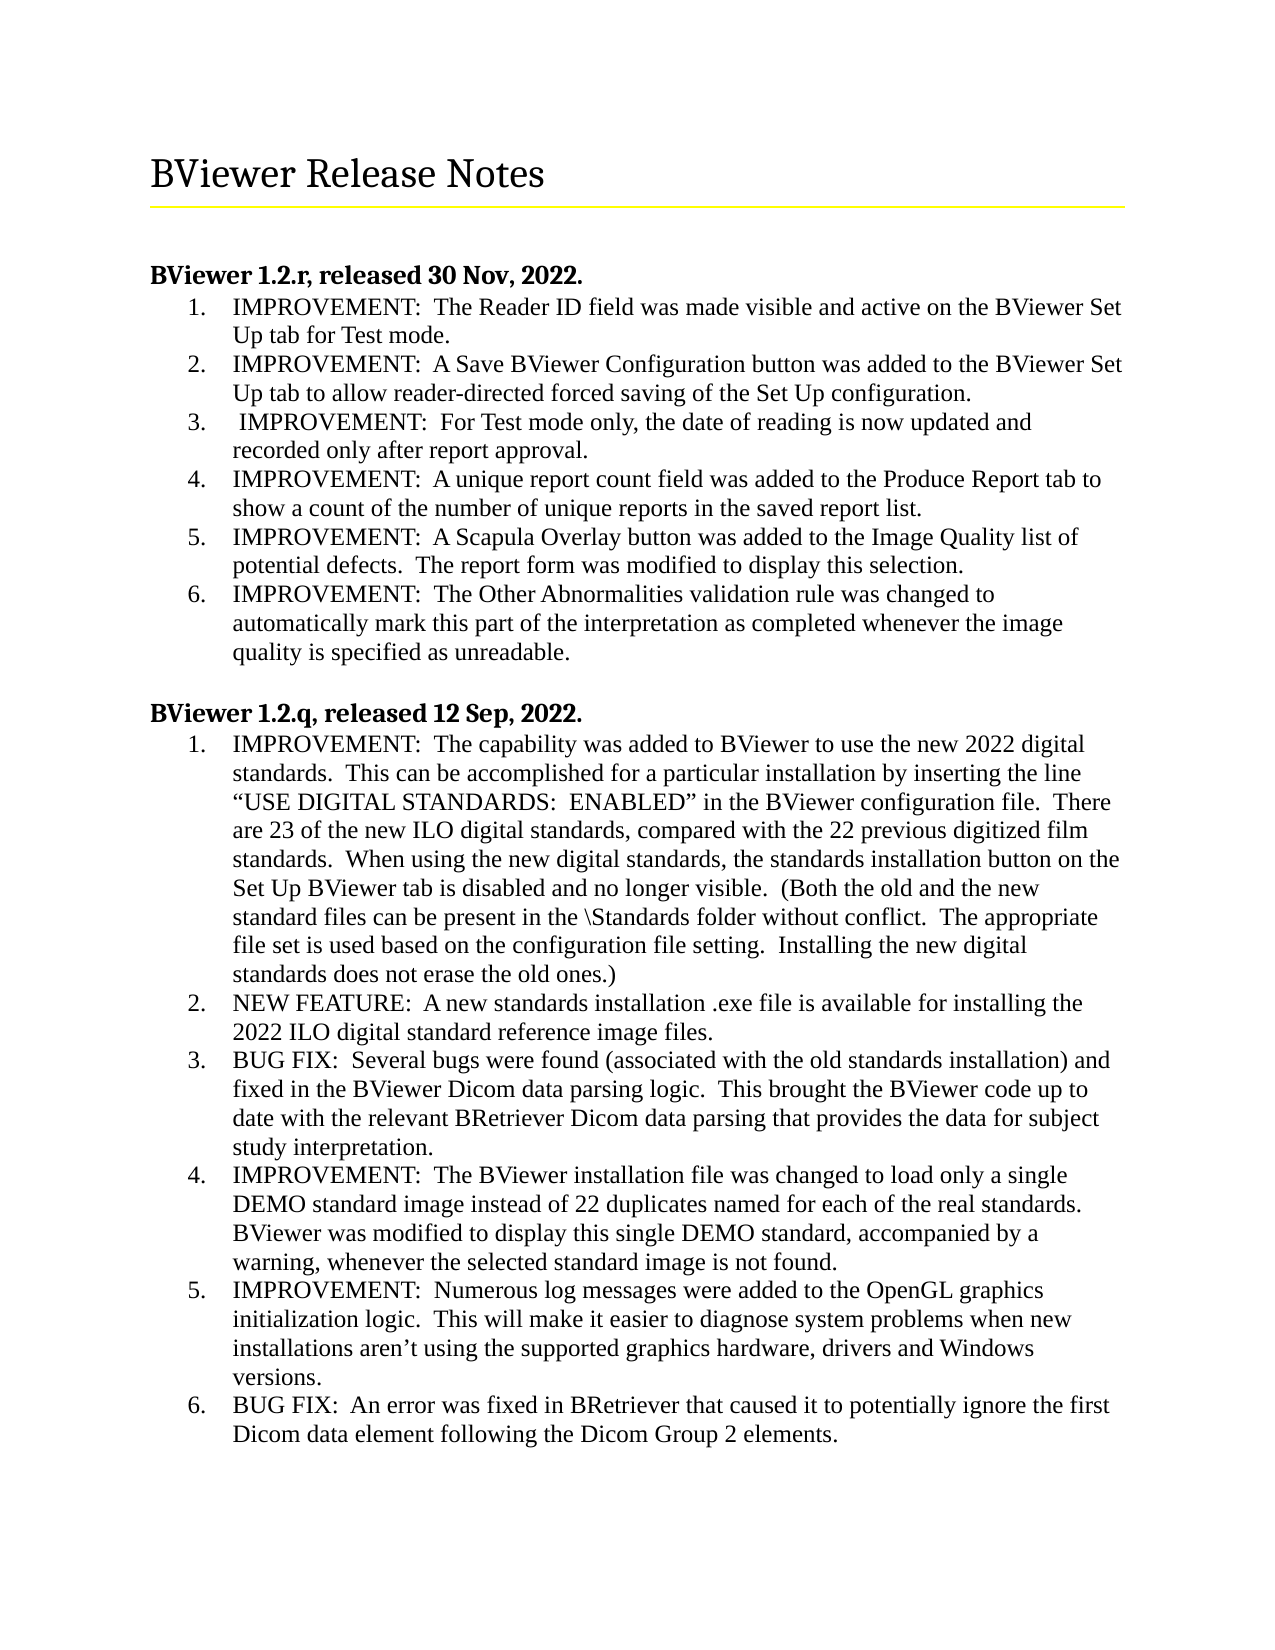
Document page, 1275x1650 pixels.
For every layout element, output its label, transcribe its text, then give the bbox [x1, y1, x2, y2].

list IMPROVEMENT: A Scapula Overlay button was added to the Image Quality list of potential defects. The report form was modified to display this selection. [187, 522, 1125, 579]
list IMPROVEMENT: Numerous log messages were added to the OpenGL graphics initialization logic. This will make it easier to diagnose system problems when new installations aren’t using the supported graphics hardware, drivers and Windows versions. [187, 1276, 1125, 1391]
list IMPROVEMENT: A unique report count field was added to the Produce Report tab to show a count of the number of unique reports in the saved report list. [187, 464, 1125, 522]
list IMPROVEMENT: The Other Abnormalities validation rule was changed to automatically mark this part of the interpretation as completed whenever the image quality is specified as unreadable. [187, 579, 1125, 665]
list NEW FEATURE: A new standards installation .exe file is available for installing the 2022 ILO digital standard reference image files. [187, 988, 1125, 1046]
list IMPROVEMENT: The Reader ID field was made visible and active on the BViewer Set Up tab for Test mode. [187, 292, 1125, 349]
list IMPROVEMENT: The capability was added to BViewer to use the new 2022 digital standards. This can be accomplished for a particular installation by inserting the line [187, 729, 1125, 787]
list BUG FIX: An error was fixed in BRetriever that caused it to potentially ignore the first Dicom data element following the Dicom Group 2 elements. [187, 1391, 1125, 1448]
list BUG FIX: Several bugs were found (associated with the old standards installation) and fixed in the BViewer Dicom data parsing logic. This brought the BViewer code up to date with the relevant BRetriever Dicom data parsing that provides the data for subject study interpretation. [187, 1046, 1125, 1161]
subtitle BViewer Release Notes [150, 150, 1125, 206]
list IMPROVEMENT: For Test mode only, the date of reading is now updated and recorded only after report approval. [187, 407, 1125, 464]
list “USE DIGITAL STANDARDS: ENABLED” in the BViewer configuration file. There are 23 of the new ILO digital standards, compared with the 22 previous digitized film standards. When using the new digital standards, the standards installation button on the Set Up BViewer tab is disabled and no longer visible. (Both the old and the new standard files can be present in the \Standards folder without conflict. The appropriate file set is used based on the configuration file setting. Installing the new digital standards does not erase the old ones.) [187, 787, 1125, 988]
list IMPROVEMENT: A Save BViewer Configuration button was added to the BViewer Set Up tab to allow reader-directed forced saving of the Set Up configuration. [187, 349, 1125, 407]
list IMPROVEMENT: The BViewer installation file was changed to load only a single DEMO standard image instead of 22 duplicates named for each of the real standards. BViewer was modified to display this single DEMO standard, accompanied by a warning, whenever the selected standard image is not found. [187, 1161, 1125, 1276]
subtitle BViewer 1.2.r, released 30 Nov, 2022. [150, 260, 1125, 292]
subtitle BViewer 1.2.q, released 12 Sep, 2022. [150, 698, 1125, 729]
